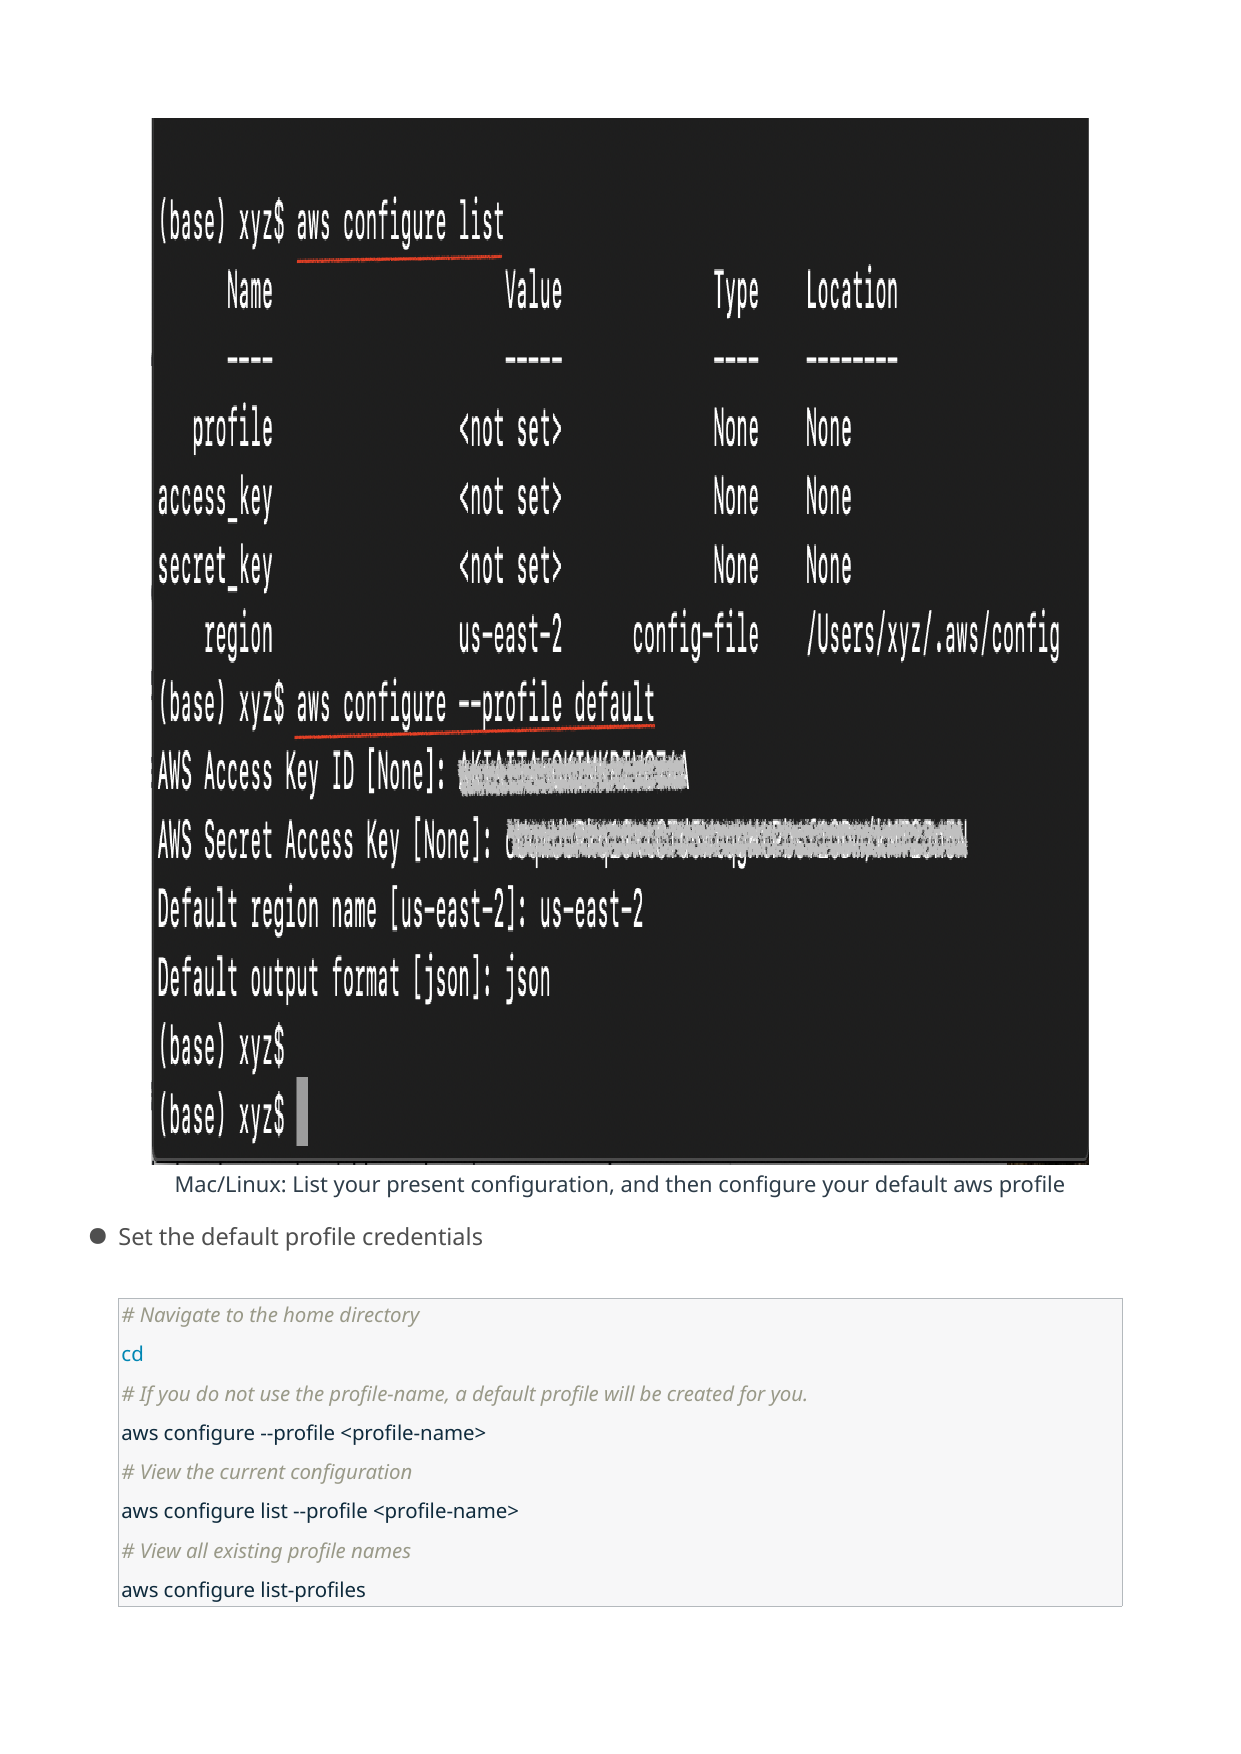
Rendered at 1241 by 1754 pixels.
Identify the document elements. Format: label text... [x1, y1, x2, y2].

list # Navigate to the home directory [119, 1299, 1122, 1328]
list aws configure --profile <profile-name> [119, 1415, 1122, 1446]
list cd [119, 1337, 1122, 1368]
text Mac/Linux: List your present configuration, and then configure your default aws profile [118, 1169, 1122, 1199]
list aws configure list-profiles [119, 1572, 1122, 1606]
list aws configure list --profile <profile-name> [119, 1494, 1122, 1525]
list # View all existing profile names [119, 1533, 1122, 1564]
picture [151, 118, 1089, 1165]
list # If you do not use the profile-name, a default profile will be created for you. [119, 1376, 1122, 1407]
list Set the default profile credentials [118, 1220, 1122, 1252]
list # View the current configuration [119, 1455, 1122, 1485]
